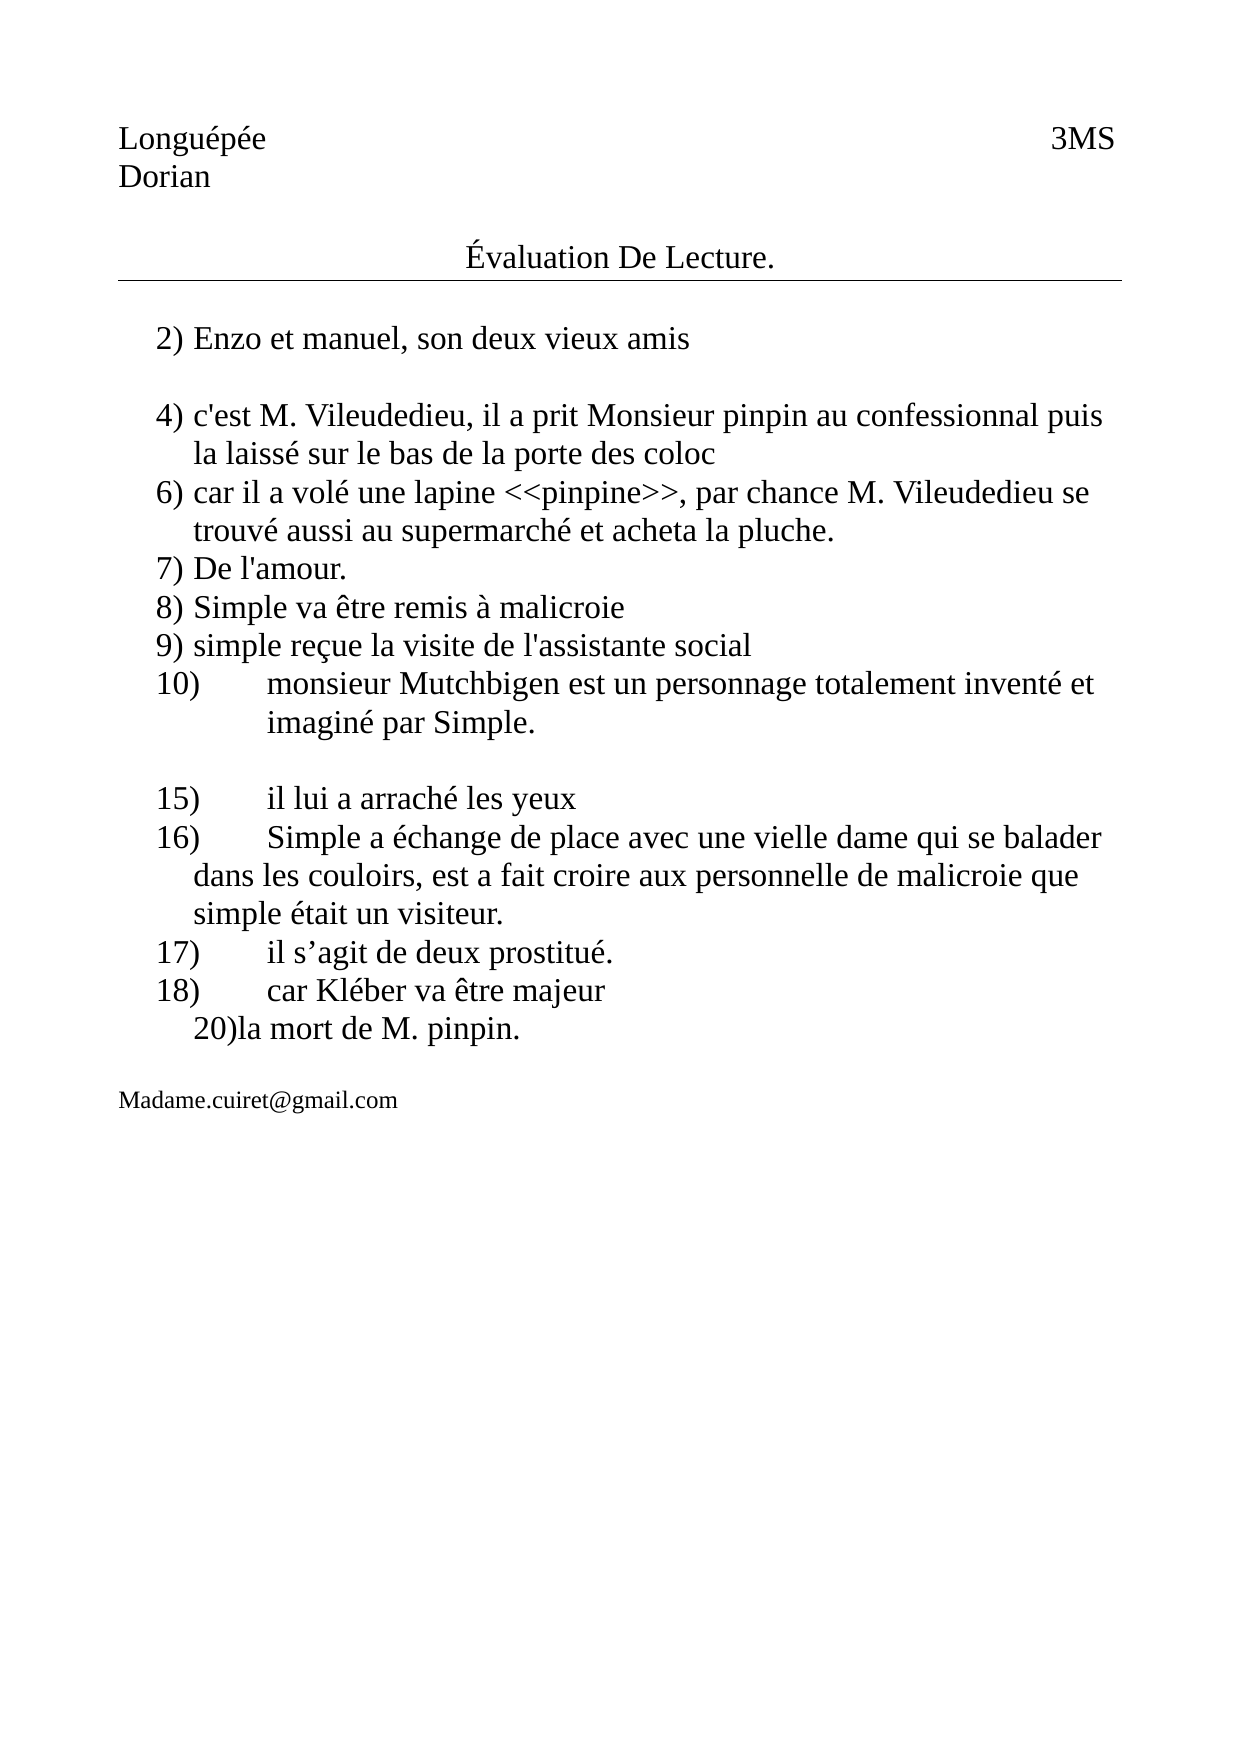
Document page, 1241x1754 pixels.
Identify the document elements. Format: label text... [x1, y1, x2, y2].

list car Kléber va être majeur [156, 970, 1122, 1009]
list Simple a échange de place avec une vielle dame qui se balader dans les couloirs, est a fait croire aux personnelle de malicroie que simple était un visiteur. [156, 817, 1122, 932]
list il s’agit de deux prostitué. [156, 932, 1122, 970]
text Évaluation De Lecture. [118, 233, 1122, 280]
text Longuépée 3MS [118, 118, 1122, 156]
list 20)la mort de M. pinpin. [156, 1009, 1122, 1047]
text Dorian [118, 156, 1122, 195]
list c'est M. Vileudedieu, il a prit Monsieur pinpin au confessionnal puis la laissé sur le bas de la porte des coloc [156, 395, 1122, 472]
list monsieur Mutchbigen est un personnage totalement inventé et imaginé par Simple. [156, 664, 1122, 740]
text Madame.cuiret@gmail.com [118, 1085, 1122, 1114]
list simple reçue la visite de l'assistante social [156, 625, 1122, 664]
list car il a volé une lapine <<pinpine>>, par chance M. Vileudedieu se trouvé aussi au supermarché et acheta la pluche. [156, 472, 1122, 549]
list Enzo et manuel, son deux vieux amis [156, 319, 1122, 357]
list il lui a arraché les yeux [156, 779, 1122, 817]
list Simple va être remis à malicroie [156, 587, 1122, 625]
list De l'amour. [156, 549, 1122, 587]
